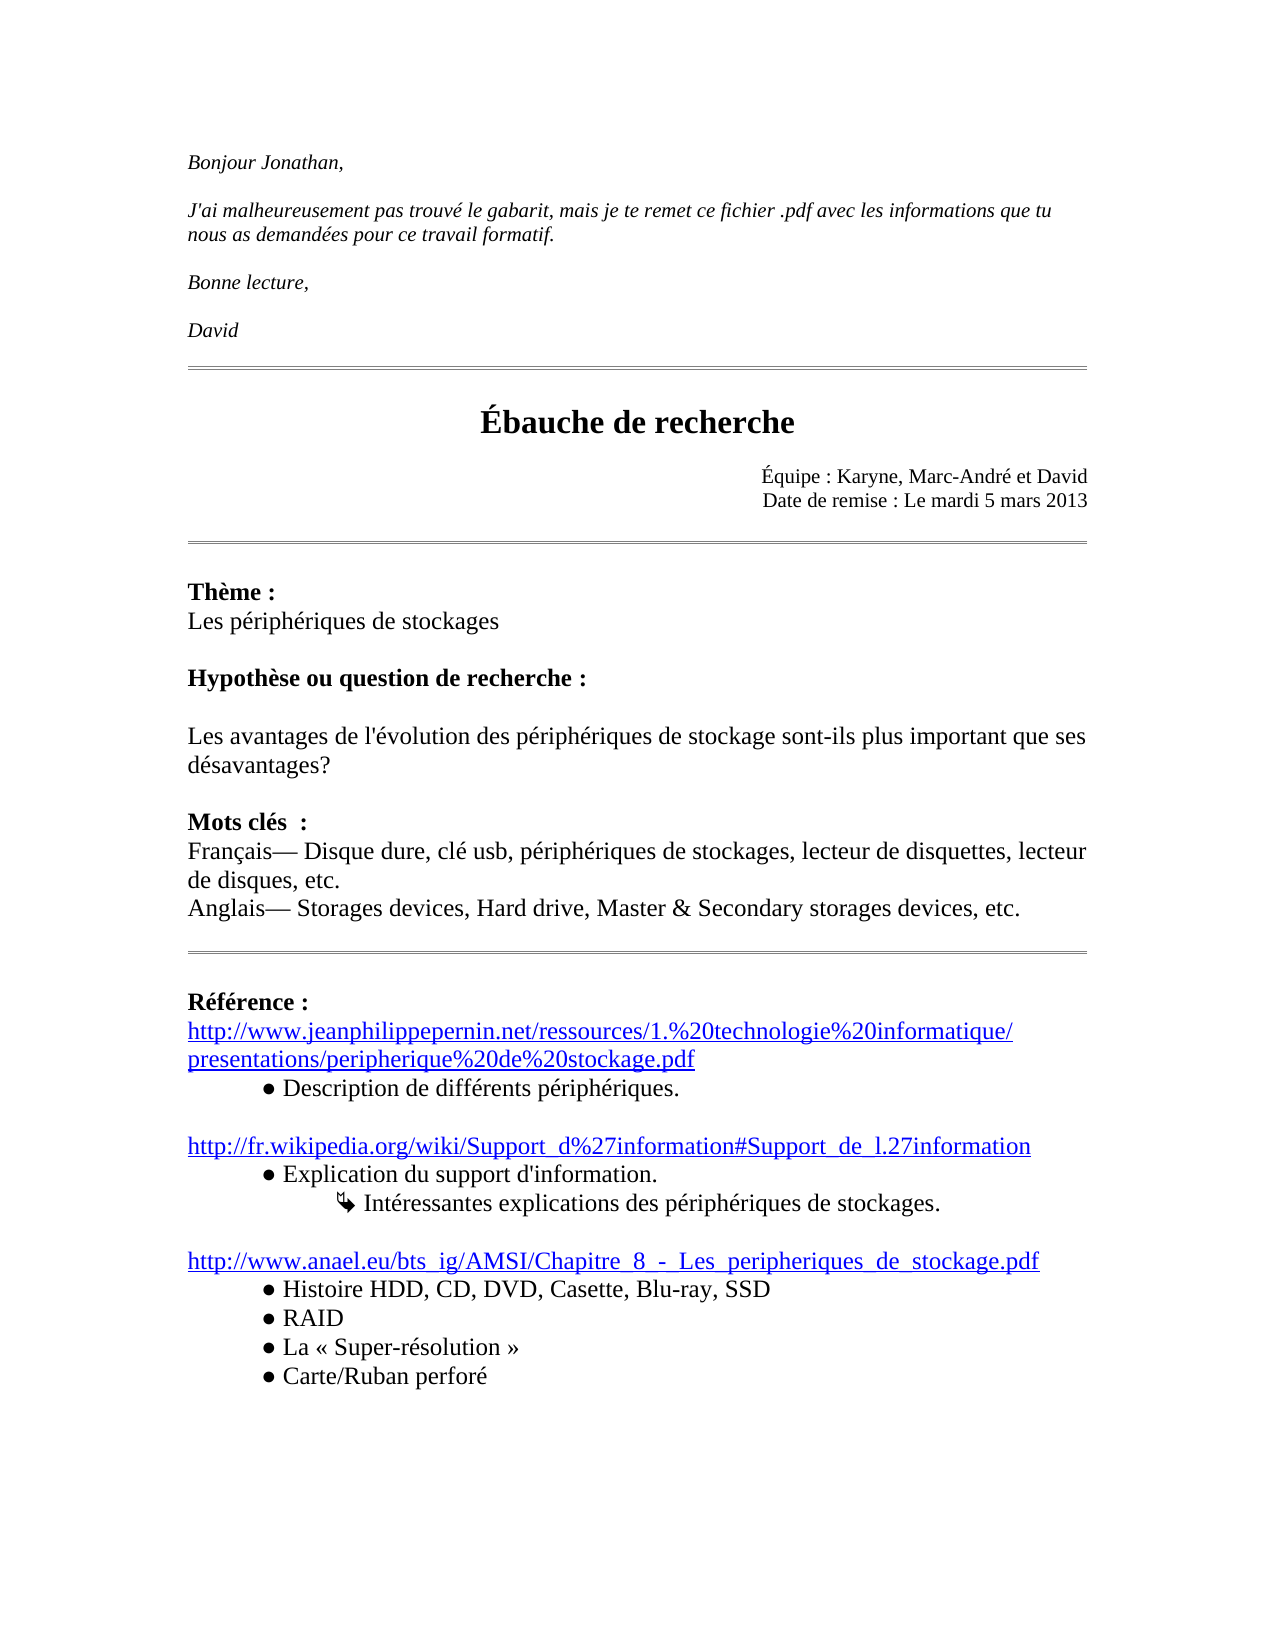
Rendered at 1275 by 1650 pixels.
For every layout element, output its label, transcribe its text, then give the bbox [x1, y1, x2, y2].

text  Intéressantes explications des périphériques de stockages. [187, 1188, 1087, 1217]
text Ébauche de recherche [187, 402, 1087, 440]
text Français— Disque dure, clé usb, périphériques de stockages, lecteur de disquettes, lecteur de disques, etc. [187, 836, 1087, 893]
text Hypothèse ou question de recherche : [187, 663, 1087, 692]
text http://fr.wikipedia.org/wiki/Support_d%27information#Support_de_l.27information [187, 1131, 1087, 1159]
text http://www.jeanphilippepernin.net/ressources/1.%20technologie%20informatique/presentations/peripherique%20de%20stockage.pdf [187, 1016, 1087, 1073]
text Date de remise : Le mardi 5 mars 2013 [187, 488, 1087, 512]
text Équipe : Karyne, Marc-André et David [187, 464, 1087, 488]
text http://www.anael.eu/bts_ig/AMSI/Chapitre_8_-_Les_peripheriques_de_stockage.pdf [187, 1246, 1087, 1274]
text ● Histoire HDD, CD, DVD, Casette, Blu-ray, SSD ● RAID ● La « Super-résolution » ● Carte/Ruban perforé [187, 1274, 1087, 1389]
text Bonne lecture, [187, 270, 1087, 294]
text Mots clés : [187, 807, 1087, 836]
text ● Description de différents périphériques. [187, 1073, 1087, 1102]
text David [187, 318, 1087, 342]
text ● Explication du support d'information. [187, 1159, 1087, 1188]
text Les périphériques de stockages [187, 606, 1087, 635]
text Bonjour Jonathan, [187, 150, 1087, 174]
text Les avantages de l'évolution des périphériques de stockage sont-ils plus important que ses désavantages? [187, 721, 1087, 807]
text Référence : [187, 987, 1087, 1016]
text J'ai malheureusement pas trouvé le gabarit, mais je te remet ce fichier .pdf avec les informations que tu nous as demandées pour ce travail formatif. [187, 198, 1087, 246]
text Anglais— Storages devices, Hard drive, Master & Secondary storages devices, etc. [187, 893, 1087, 922]
text Thème : [187, 577, 1087, 606]
